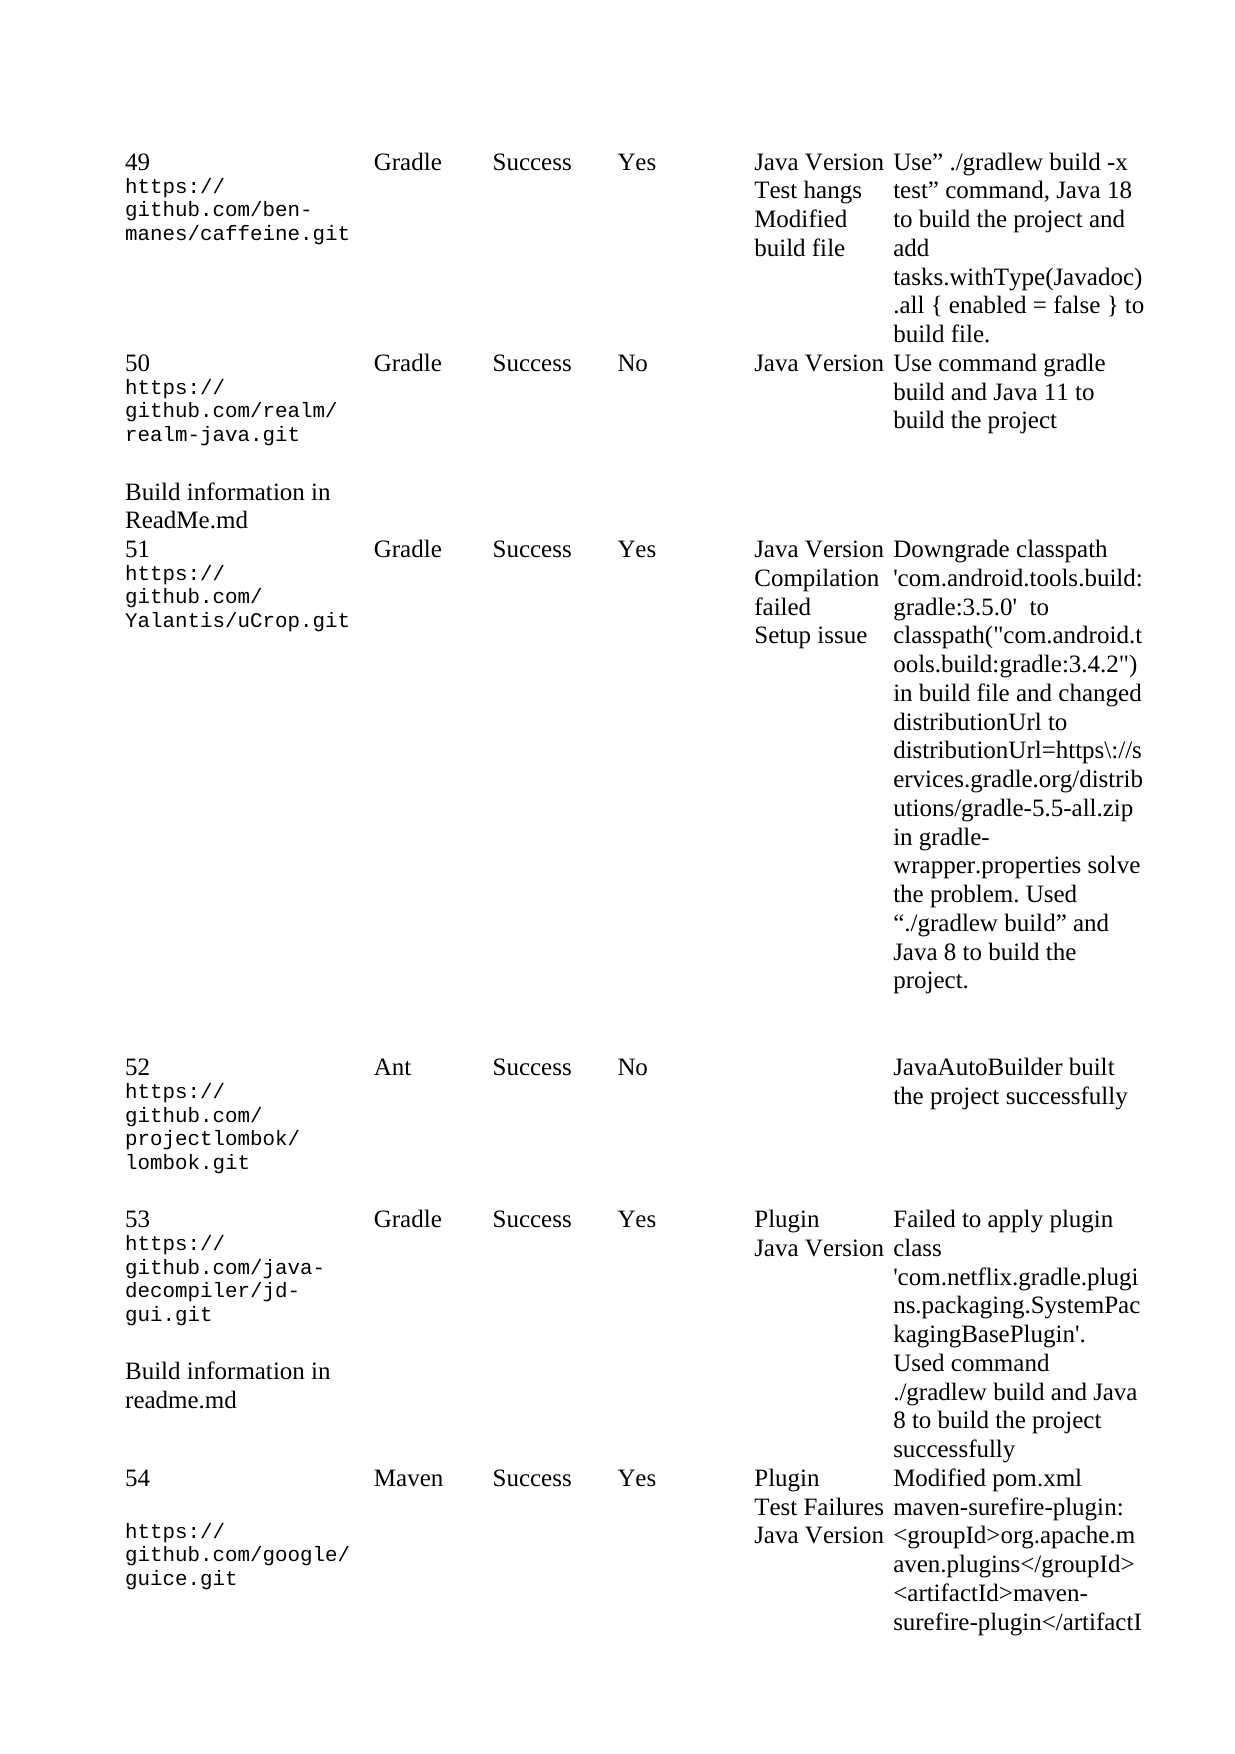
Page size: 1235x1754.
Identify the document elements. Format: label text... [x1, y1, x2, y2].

table_cell Maven [374, 1463, 492, 1636]
table_cell Use” ./gradlew build -x test” command, Java 18 to build the project and add tasks.withType(Javadoc).all { enabled = false } to build file. [893, 147, 1145, 348]
table_cell Gradle [374, 1204, 492, 1463]
table_cell Yes [617, 1204, 754, 1463]
table_cell [617, 118, 754, 147]
table_cell Plugin Test Failures Java Version [754, 1463, 893, 1636]
table_cell Java Version Test hangs Modified build file [754, 147, 893, 348]
table_cell No [617, 348, 754, 534]
table_cell [493, 118, 617, 147]
table_cell Java Version [754, 348, 893, 534]
table_cell Success [493, 348, 617, 534]
table_cell [754, 1052, 893, 1204]
table_cell 52 https://github.com/projectlombok/lombok.git [125, 1052, 374, 1204]
table_cell [754, 118, 893, 147]
table_cell Modified pom.xml maven-surefire-plugin: <groupId>org.apache.maven.plugins</groupId> <artifactId>maven-surefire-plugin</artifactI [893, 1463, 1145, 1636]
table_cell No [617, 1052, 754, 1204]
table_cell Downgrade classpath 'com.android.tools.build:gradle:3.5.0' to classpath("com.android.tools.build:gradle:3.4.2") in build file and changed distributionUrl to distributionUrl=https\://services.gradle.org/distributions/gradle-5.5-all.zip in gradle-wrapper.properties solve the problem. Used “./gradlew build” and Java 8 to build the project. [893, 534, 1145, 1052]
table_cell Gradle [374, 534, 492, 1052]
table_cell JavaAutoBuilder built the project successfully [893, 1052, 1145, 1204]
table_cell Use command gradle build and Java 11 to build the project [893, 348, 1145, 534]
table_cell 51 https://github.com/Yalantis/uCrop.git [125, 534, 374, 1052]
table_cell [374, 118, 492, 147]
table_cell Success [493, 147, 617, 348]
table_cell Success [493, 1052, 617, 1204]
table_cell [125, 118, 374, 147]
table_cell 50 https://github.com/realm/realm-java.git Build information in ReadMe.md [125, 348, 374, 534]
table_cell 53 https://github.com/java-decompiler/jd-gui.git Build information in readme.md [125, 1204, 374, 1463]
table_cell 49 https://github.com/ben-manes/caffeine.git [125, 147, 374, 348]
table_cell Success [493, 534, 617, 1052]
table_cell Success [493, 1463, 617, 1636]
table_cell Yes [617, 534, 754, 1052]
table_cell Gradle [374, 348, 492, 534]
table_cell [893, 118, 1145, 147]
table_cell Java Version Compilation failed Setup issue [754, 534, 893, 1052]
table_cell Success [493, 1204, 617, 1463]
table_cell Yes [617, 147, 754, 348]
table_cell Failed to apply plugin class 'com.netflix.gradle.plugins.packaging.SystemPackagingBasePlugin'. Used command ./gradlew build and Java 8 to build the project successfully [893, 1204, 1145, 1463]
table_cell Ant [374, 1052, 492, 1204]
table_cell Yes [617, 1463, 754, 1636]
table_cell 54 https://github.com/google/guice.git [125, 1463, 374, 1636]
table_cell Plugin Java Version [754, 1204, 893, 1463]
table_cell Gradle [374, 147, 492, 348]
